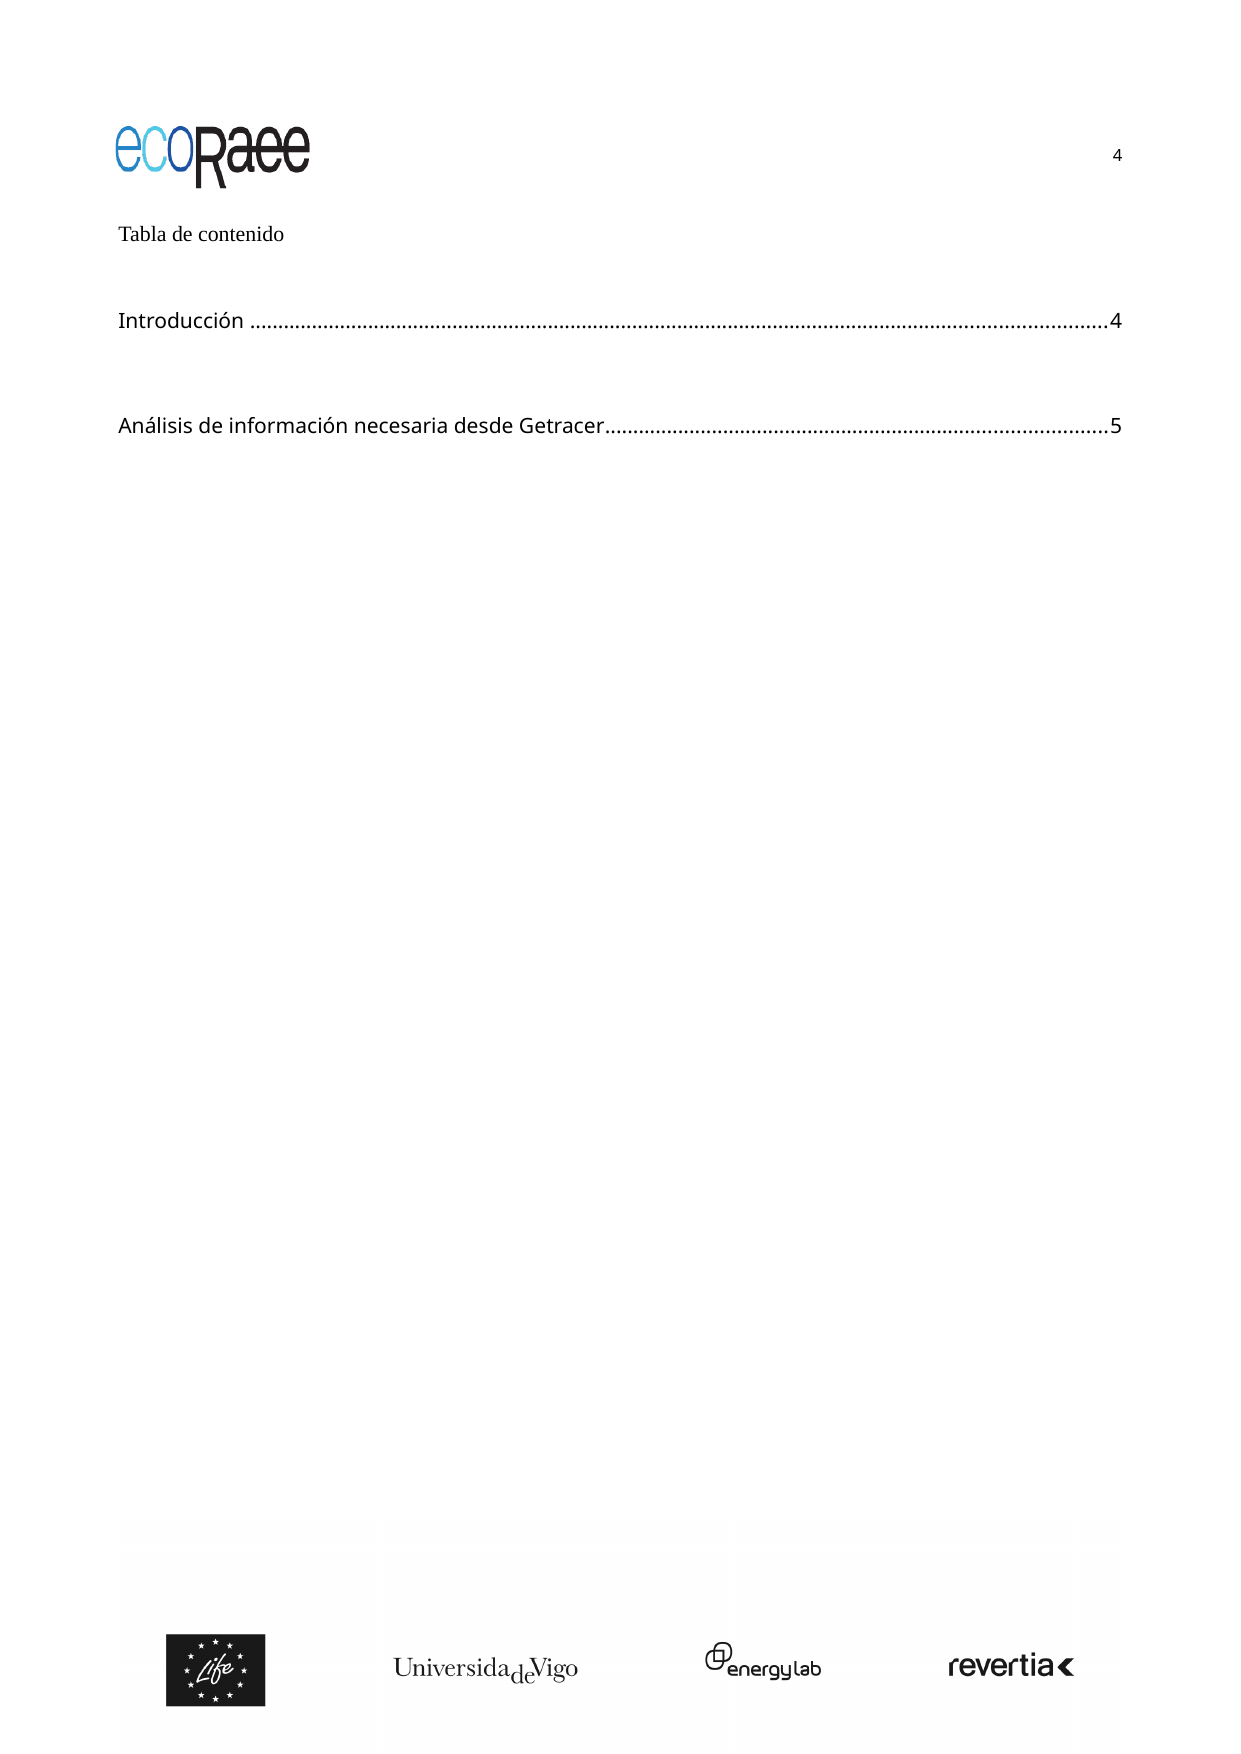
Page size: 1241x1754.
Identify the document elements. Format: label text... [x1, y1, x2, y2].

text Tabla de contenido [118, 221, 1122, 247]
text Análisis de información necesaria desde Getracer 5 [118, 411, 1122, 440]
text Introducción 4 [118, 306, 1122, 334]
picture [118, 1514, 1123, 1754]
picture [114, 124, 311, 190]
